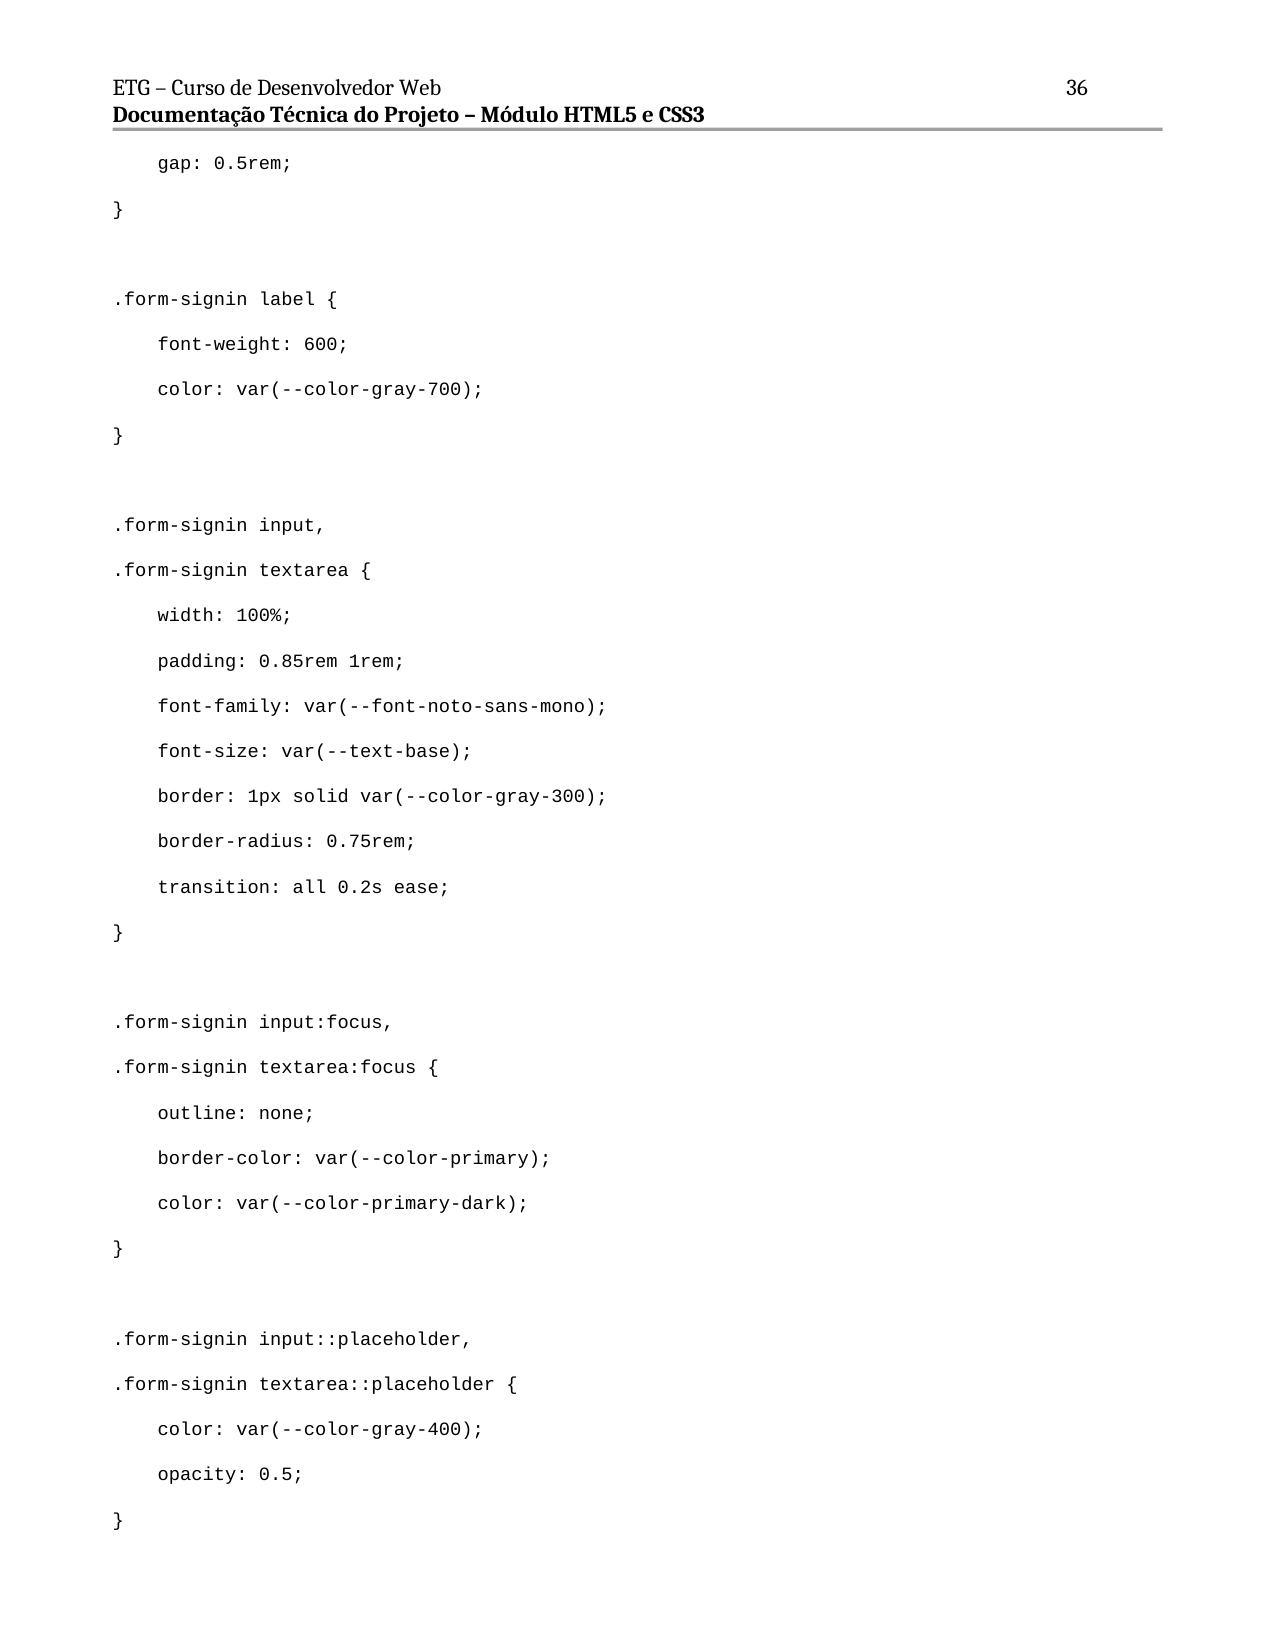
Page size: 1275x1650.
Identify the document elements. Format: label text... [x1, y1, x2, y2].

text } [112, 425, 1162, 447]
text .form-signin input, [112, 516, 1162, 537]
text } [112, 1510, 1162, 1532]
text .form-signin textarea:focus { [112, 1058, 1162, 1079]
text .form-signin textarea { [112, 561, 1162, 582]
text .form-signin input::placeholder, [112, 1329, 1162, 1351]
text transition: all 0.2s ease; [112, 877, 1162, 899]
text .form-signin input:focus, [112, 1013, 1162, 1034]
text } [112, 199, 1162, 221]
text color: var(--color-gray-700); [112, 380, 1162, 401]
text opacity: 0.5; [112, 1465, 1162, 1486]
text outline: none; [112, 1103, 1162, 1125]
text padding: 0.85rem 1rem; [112, 651, 1162, 673]
text font-weight: 600; [112, 335, 1162, 356]
text .form-signin label { [112, 290, 1162, 311]
text } [112, 923, 1162, 944]
text border: 1px solid var(--color-gray-300); [112, 787, 1162, 808]
text color: var(--color-primary-dark); [112, 1194, 1162, 1215]
text border-color: var(--color-primary); [112, 1149, 1162, 1170]
text font-family: var(--font-noto-sans-mono); [112, 697, 1162, 718]
text gap: 0.5rem; [112, 154, 1162, 175]
text width: 100%; [112, 606, 1162, 627]
text color: var(--color-gray-400); [112, 1420, 1162, 1441]
text border-radius: 0.75rem; [112, 832, 1162, 853]
text .form-signin textarea::placeholder { [112, 1375, 1162, 1396]
text font-size: var(--text-base); [112, 742, 1162, 763]
text } [112, 1239, 1162, 1260]
